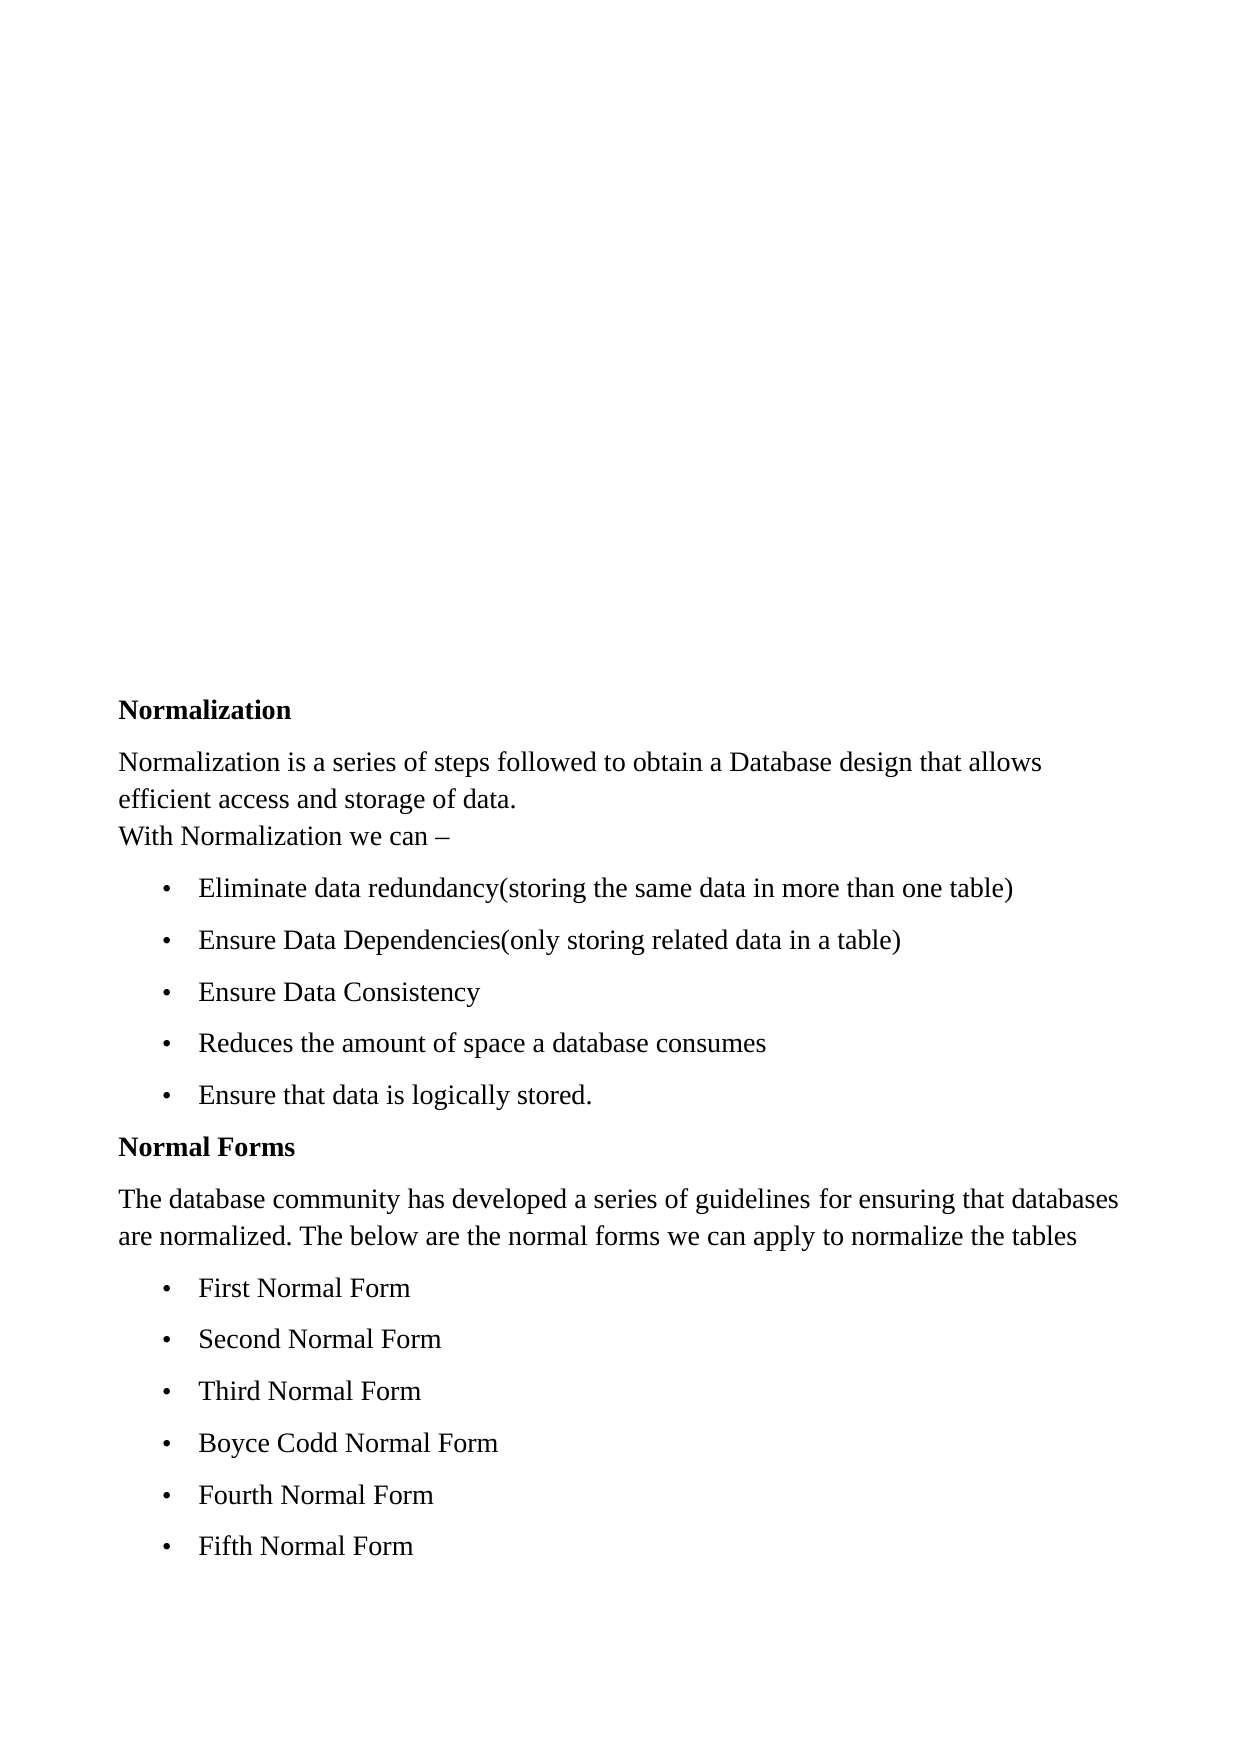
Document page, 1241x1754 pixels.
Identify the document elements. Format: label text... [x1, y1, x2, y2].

list Eliminate data redundancy(storing the same data in more than one table) [162, 871, 1122, 903]
list Fourth Normal Form [162, 1478, 1122, 1510]
list Fifth Normal Form [162, 1529, 1122, 1562]
text Normal Forms [118, 1130, 1122, 1162]
text Normalization is a series of steps followed to obtain a Database design that allows efficient access and storage of data. With Normalization we can – [118, 745, 1122, 852]
text Normalization [118, 693, 1122, 726]
list Reduces the amount of space a database consumes [162, 1026, 1122, 1059]
list Second Normal Form [162, 1322, 1122, 1355]
list Ensure Data Dependencies(only storing related data in a table) [162, 923, 1122, 955]
list Boyce Codd Normal Form [162, 1426, 1122, 1458]
list Third Normal Form [162, 1374, 1122, 1407]
list Ensure Data Consistency [162, 974, 1122, 1007]
list Ensure that data is logically stored. [162, 1078, 1122, 1111]
list First Normal Form [162, 1271, 1122, 1303]
text The database community has developed a series of guidelines for ensuring that databases are normalized. The below are the normal forms we can apply to normalize the tables [118, 1182, 1122, 1251]
